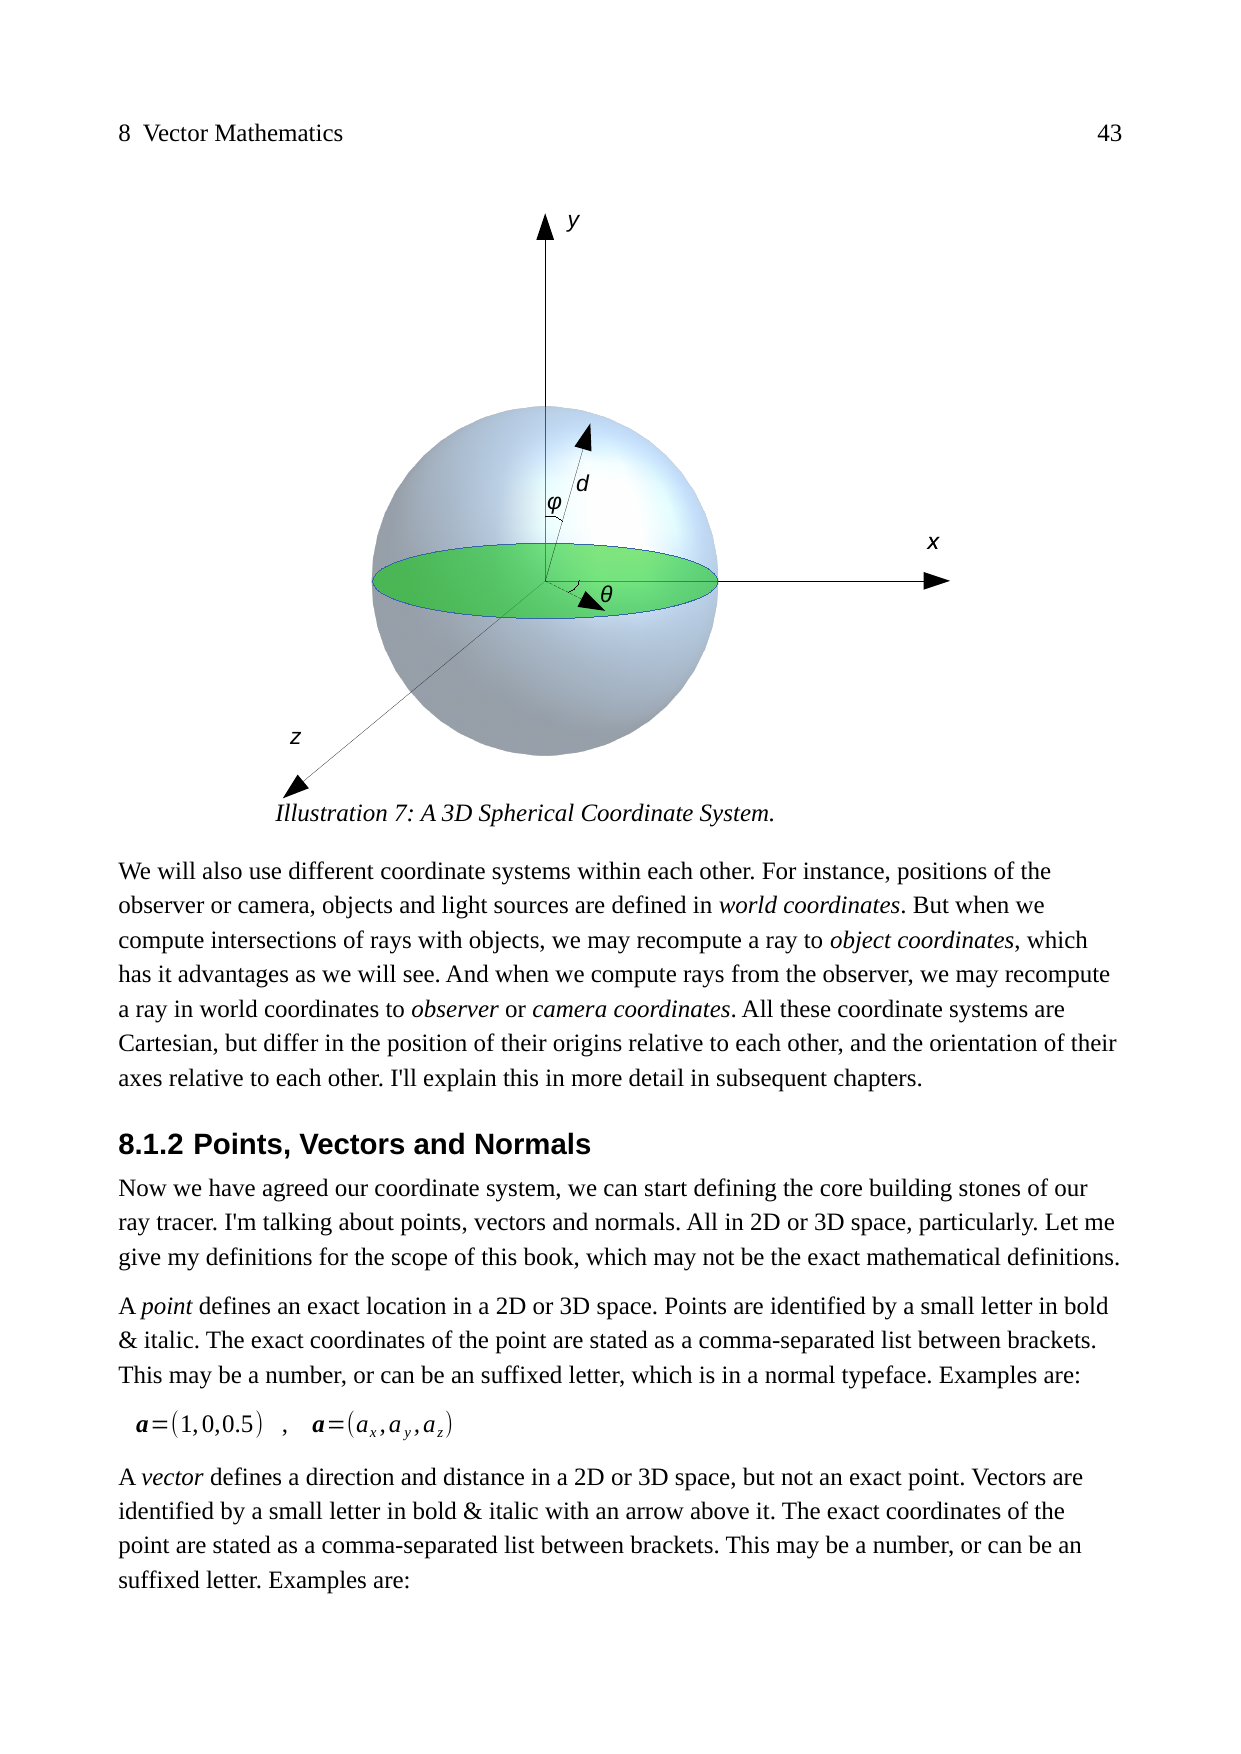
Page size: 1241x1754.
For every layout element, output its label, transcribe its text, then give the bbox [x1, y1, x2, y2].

text Illustration 7: A 3D Spherical Coordinate System. [275, 211, 965, 827]
text We will also use different coordinate systems within each other. For instance, positions of the observer or camera, objects and light sources are defined in world coordinates. But when we compute intersections of rays with objects, we may recompute a ray to object coordinates, which has it advantages as we will see. And when we compute rays from the observer, we may recompute a ray in world coordinates to observer or camera coordinates. All these coordinate systems are Cartesian, but differ in the position of their origins relative to each other, and the orientation of their axes relative to each other. I'll explain this in more detail in subsequent chapters. [118, 856, 1122, 1092]
text A vector defines a direction and distance in a 2D or 3D space, but not an exact point. Vectors are identified by a small letter in bold & italic with an arrow above it. The exact coordinates of the point are stated as a comma-separated list between brackets. This may be a number, or can be an suffixed letter. Examples are: [118, 1462, 1122, 1594]
subtitle Points, Vectors and Normals [118, 1127, 1122, 1160]
text Now we have agreed our coordinate system, we can start defining the core building stones of our ray tracer. I'm talking about points, vectors and normals. All in 2D or 3D space, particularly. Let me give my definitions for the scope of this book, which may not be the exact mathematical definitions. [118, 1173, 1122, 1271]
text , [118, 1409, 1122, 1441]
text A point defines an exact location in a 2D or 3D space. Points are identified by a small letter in bold & italic. The exact coordinates of the point are stated as a comma-separated list between brackets. This may be a number, or can be an suffixed letter, which is in a normal typeface. Examples are: [118, 1291, 1122, 1388]
